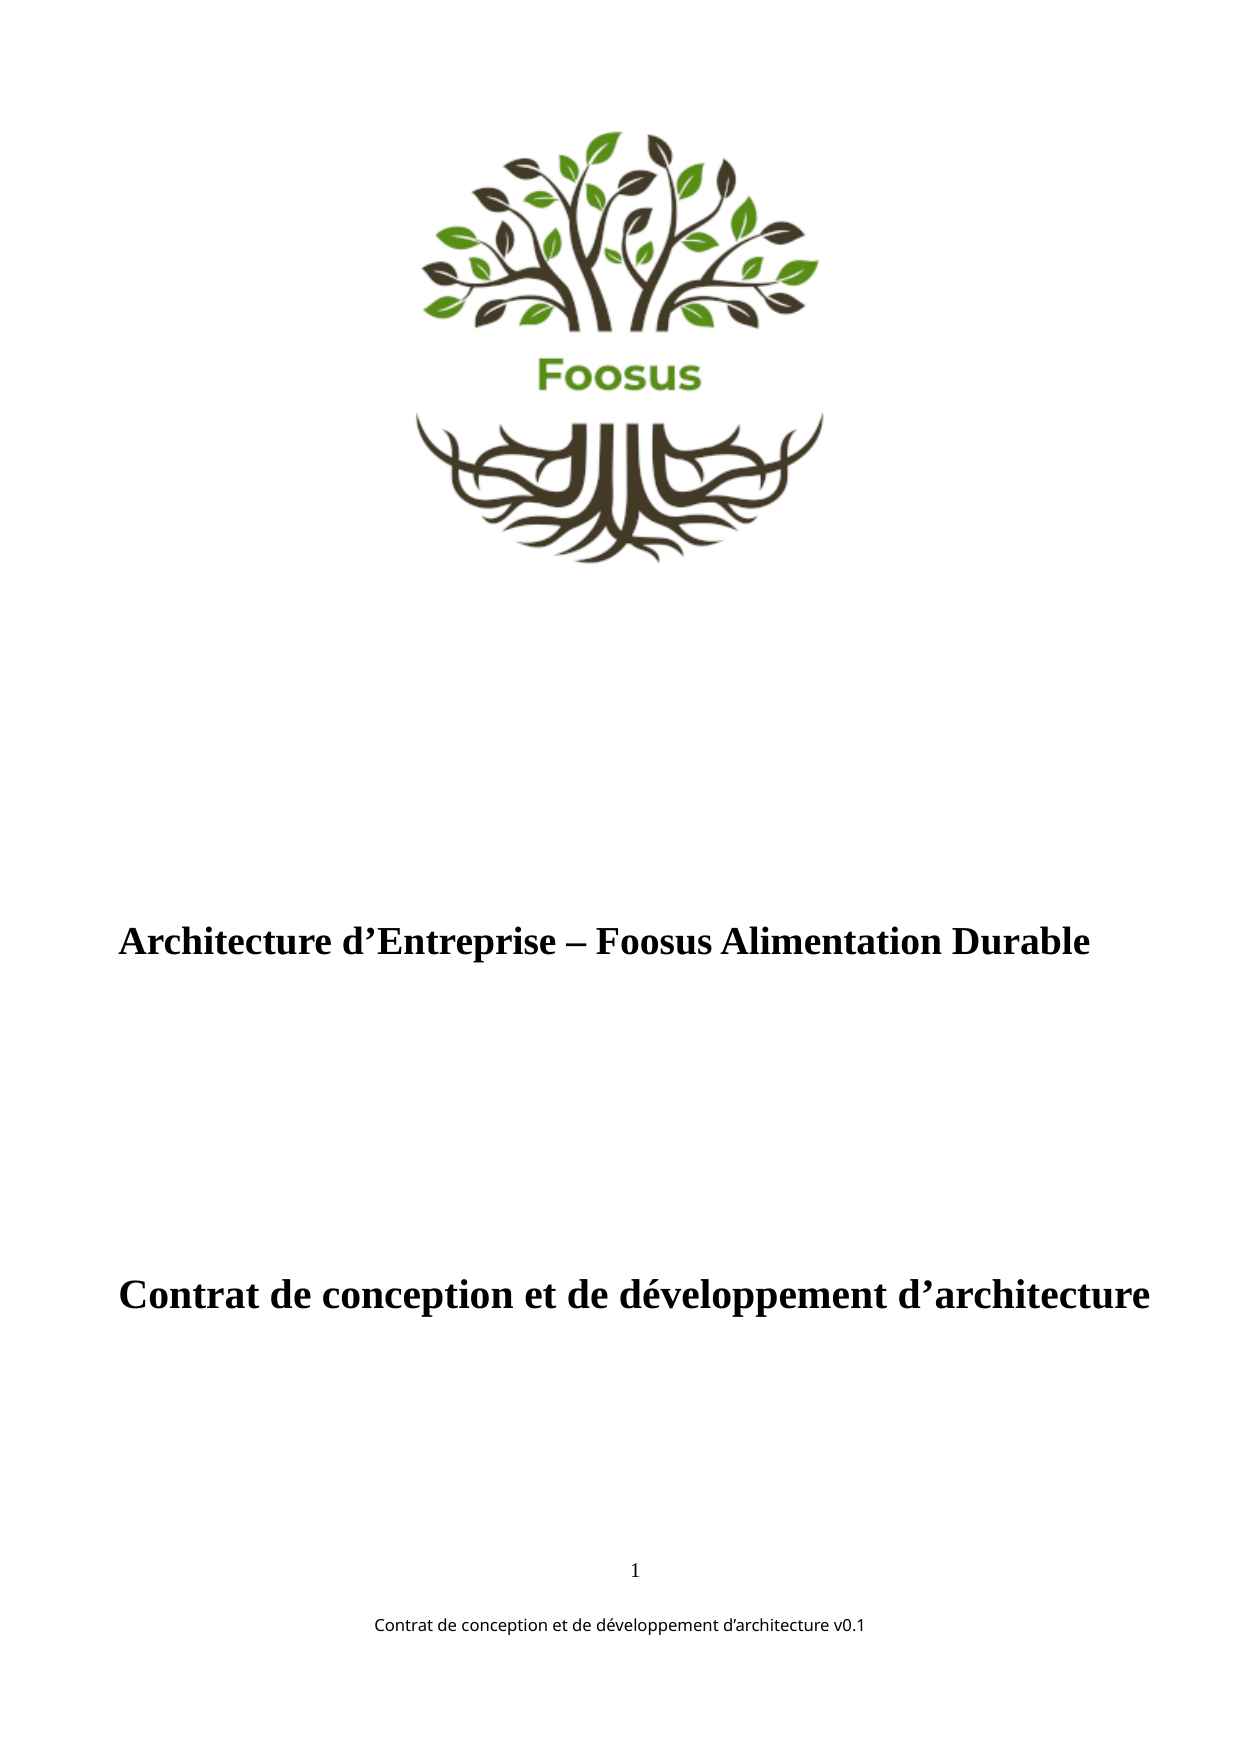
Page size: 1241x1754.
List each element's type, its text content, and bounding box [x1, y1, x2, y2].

text 1 [118, 1558, 1152, 1582]
title Architecture d’Entreprise – Foosus Alimentation Durable [118, 917, 1152, 963]
picture [393, 118, 847, 578]
subtitle Contrat de conception et de développement d’architecture [118, 1270, 1152, 1318]
